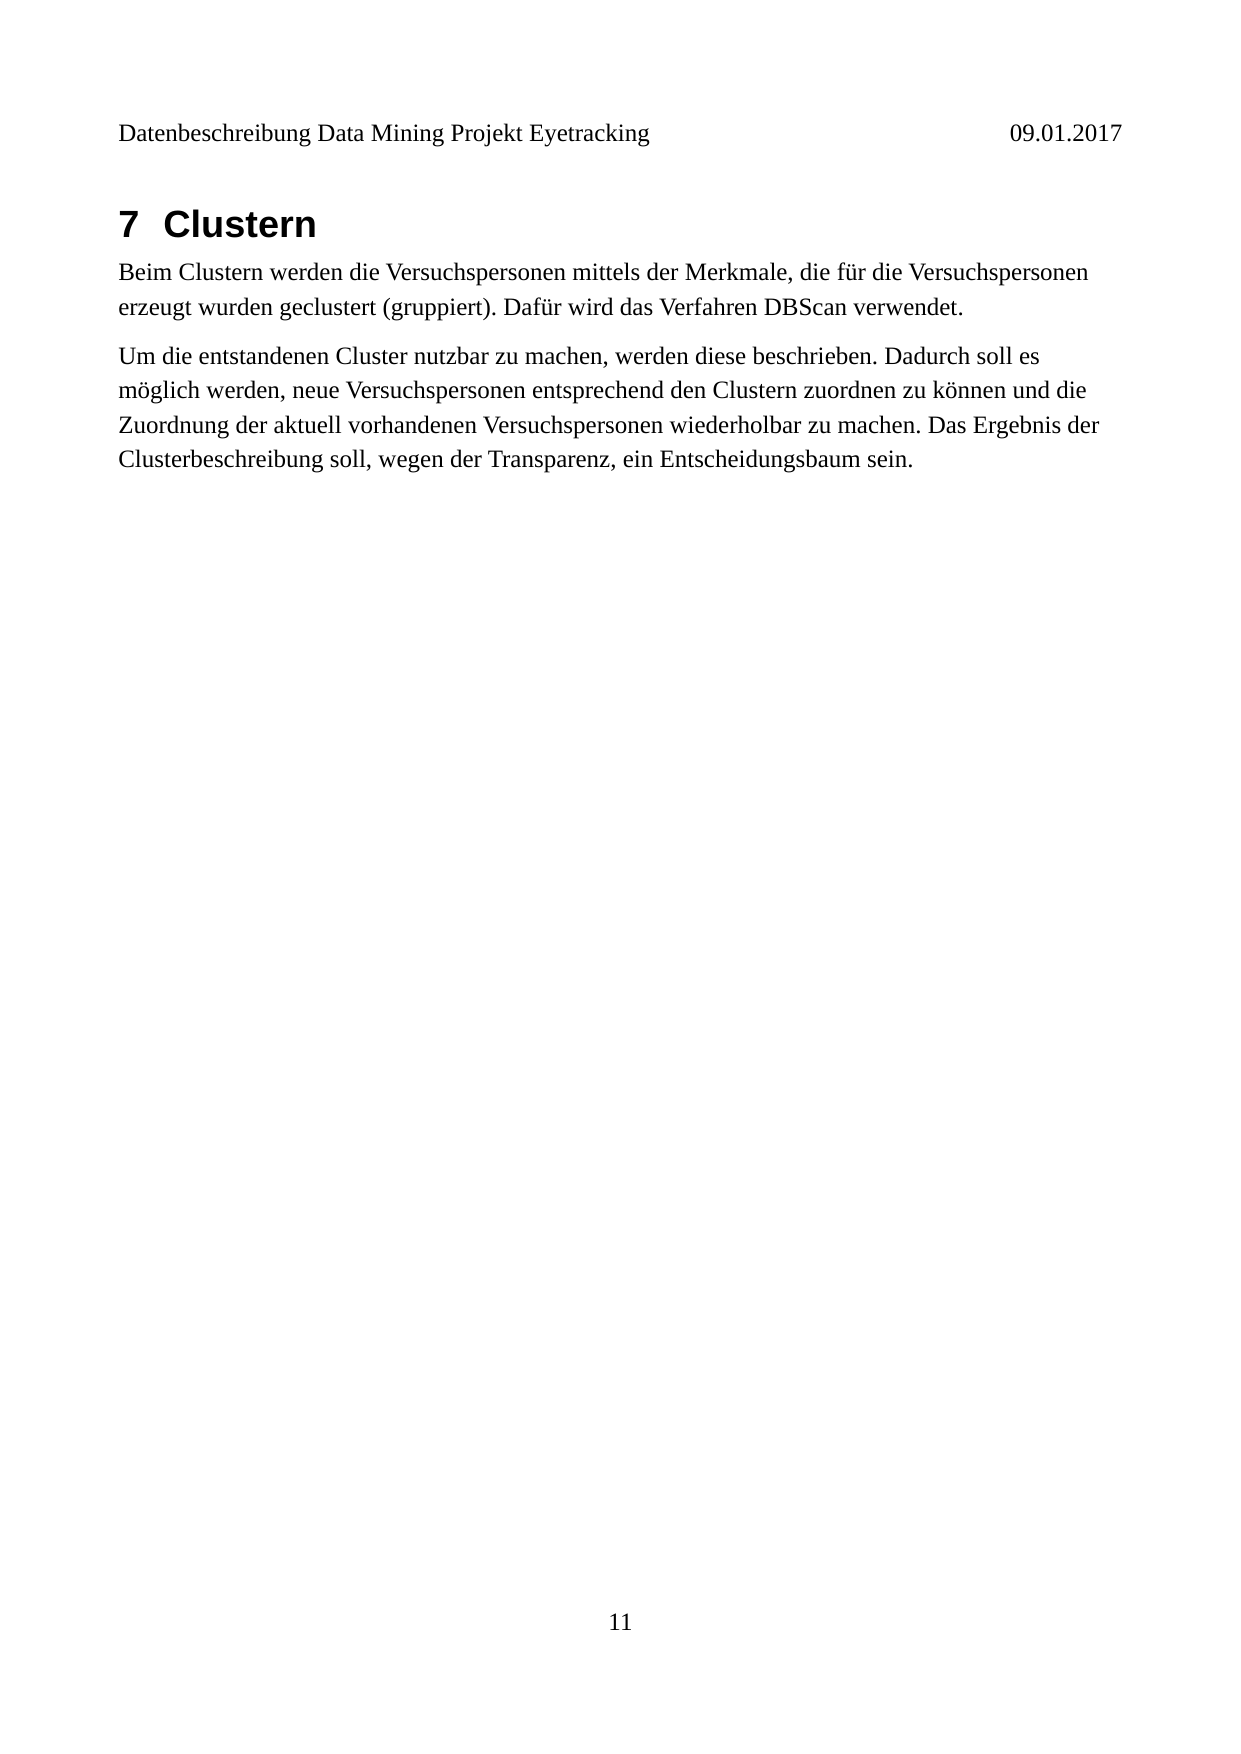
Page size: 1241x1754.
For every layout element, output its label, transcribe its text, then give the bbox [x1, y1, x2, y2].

text Beim Clustern werden die Versuchspersonen mittels der Merkmale, die für die Versuchspersonen erzeugt wurden geclustert (gruppiert). Dafür wird das Verfahren DBScan verwendet. [118, 257, 1122, 321]
text Um die entstandenen Cluster nutzbar zu machen, werden diese beschrieben. Dadurch soll es möglich werden, neue Versuchspersonen entsprechend den Clustern zuordnen zu können und die Zuordnung der aktuell vorhandenen Versuchspersonen wiederholbar zu machen. Das Ergebnis der Clusterbeschreibung soll, wegen der Transparenz, ein Entscheidungsbaum sein. [118, 341, 1122, 473]
subtitle Clustern [118, 201, 1122, 245]
